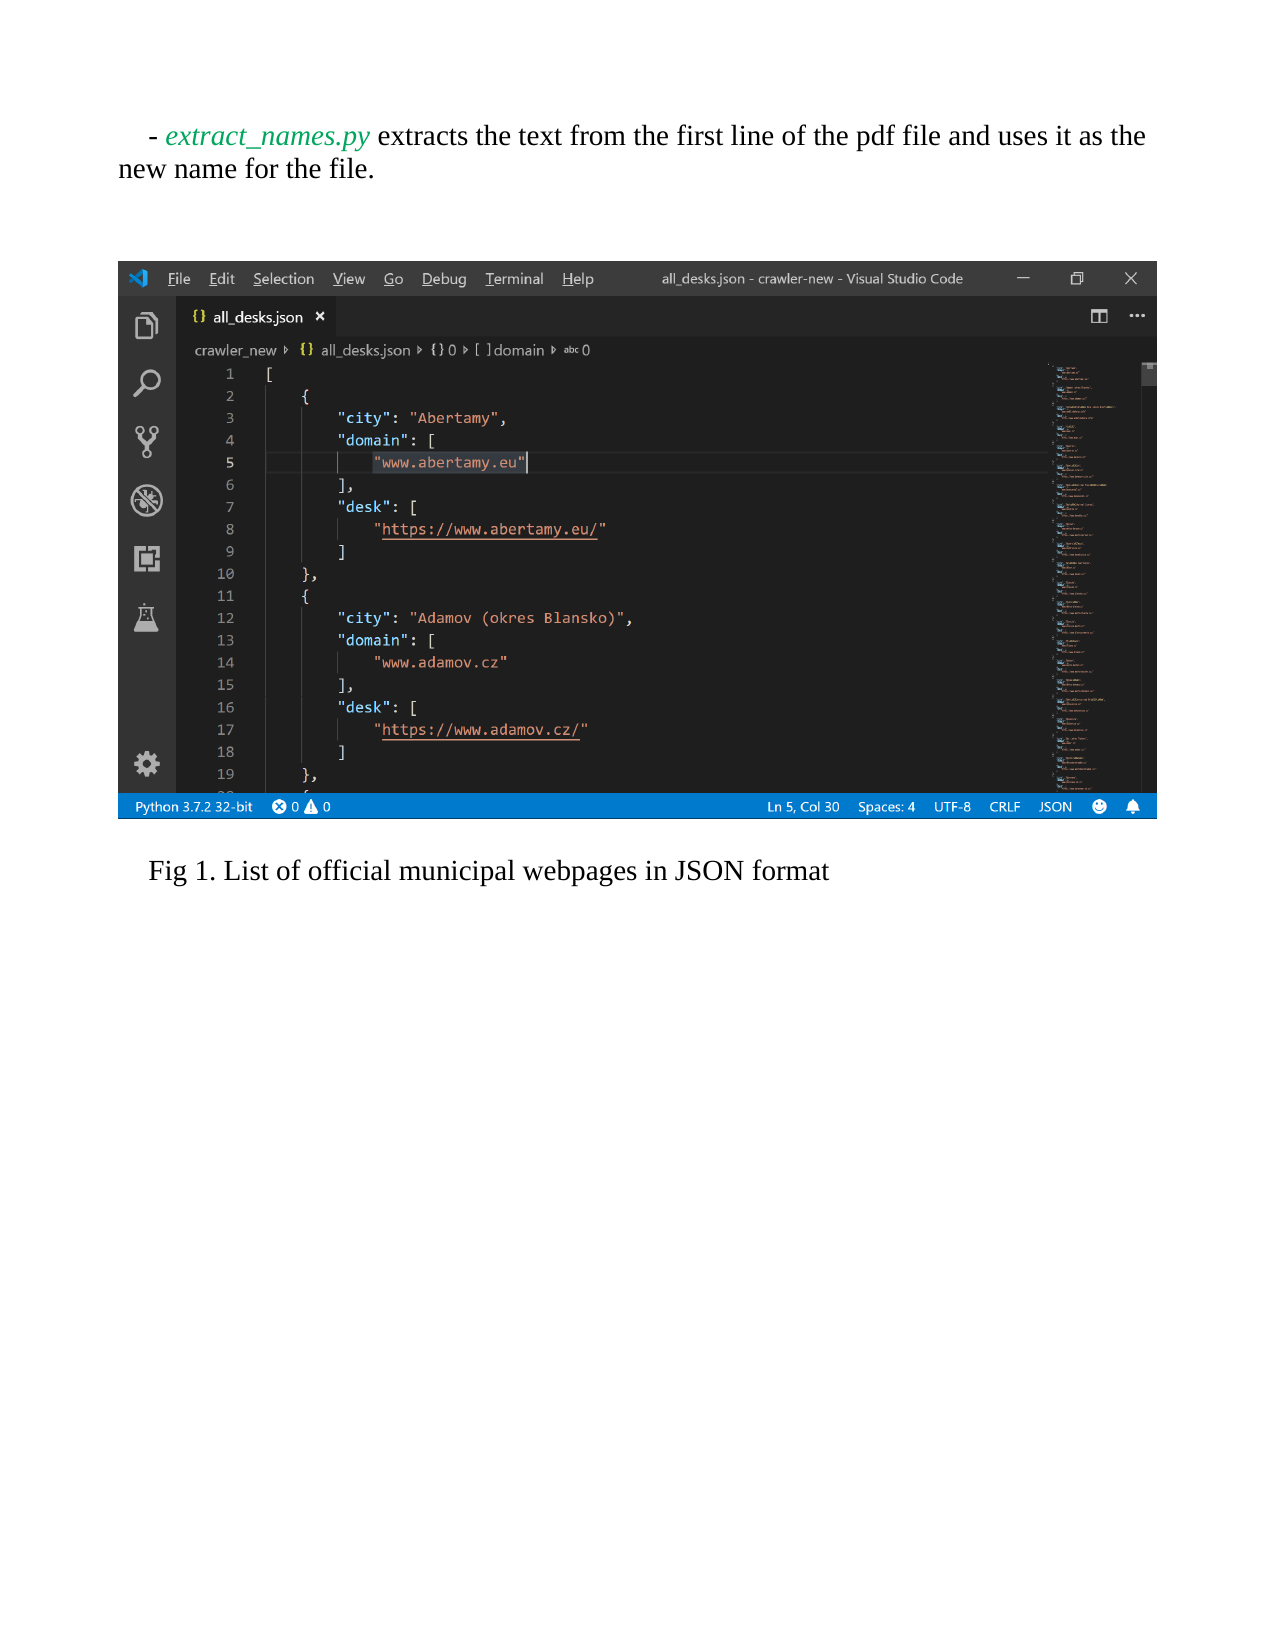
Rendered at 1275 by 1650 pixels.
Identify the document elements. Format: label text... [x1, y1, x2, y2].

text Fig 1. List of official municipal webpages in JSON format [118, 853, 1157, 886]
picture [118, 261, 1157, 819]
text - extract_names.py extracts the text from the first line of the pdf file and uses it as the new name for the file. [118, 118, 1157, 185]
